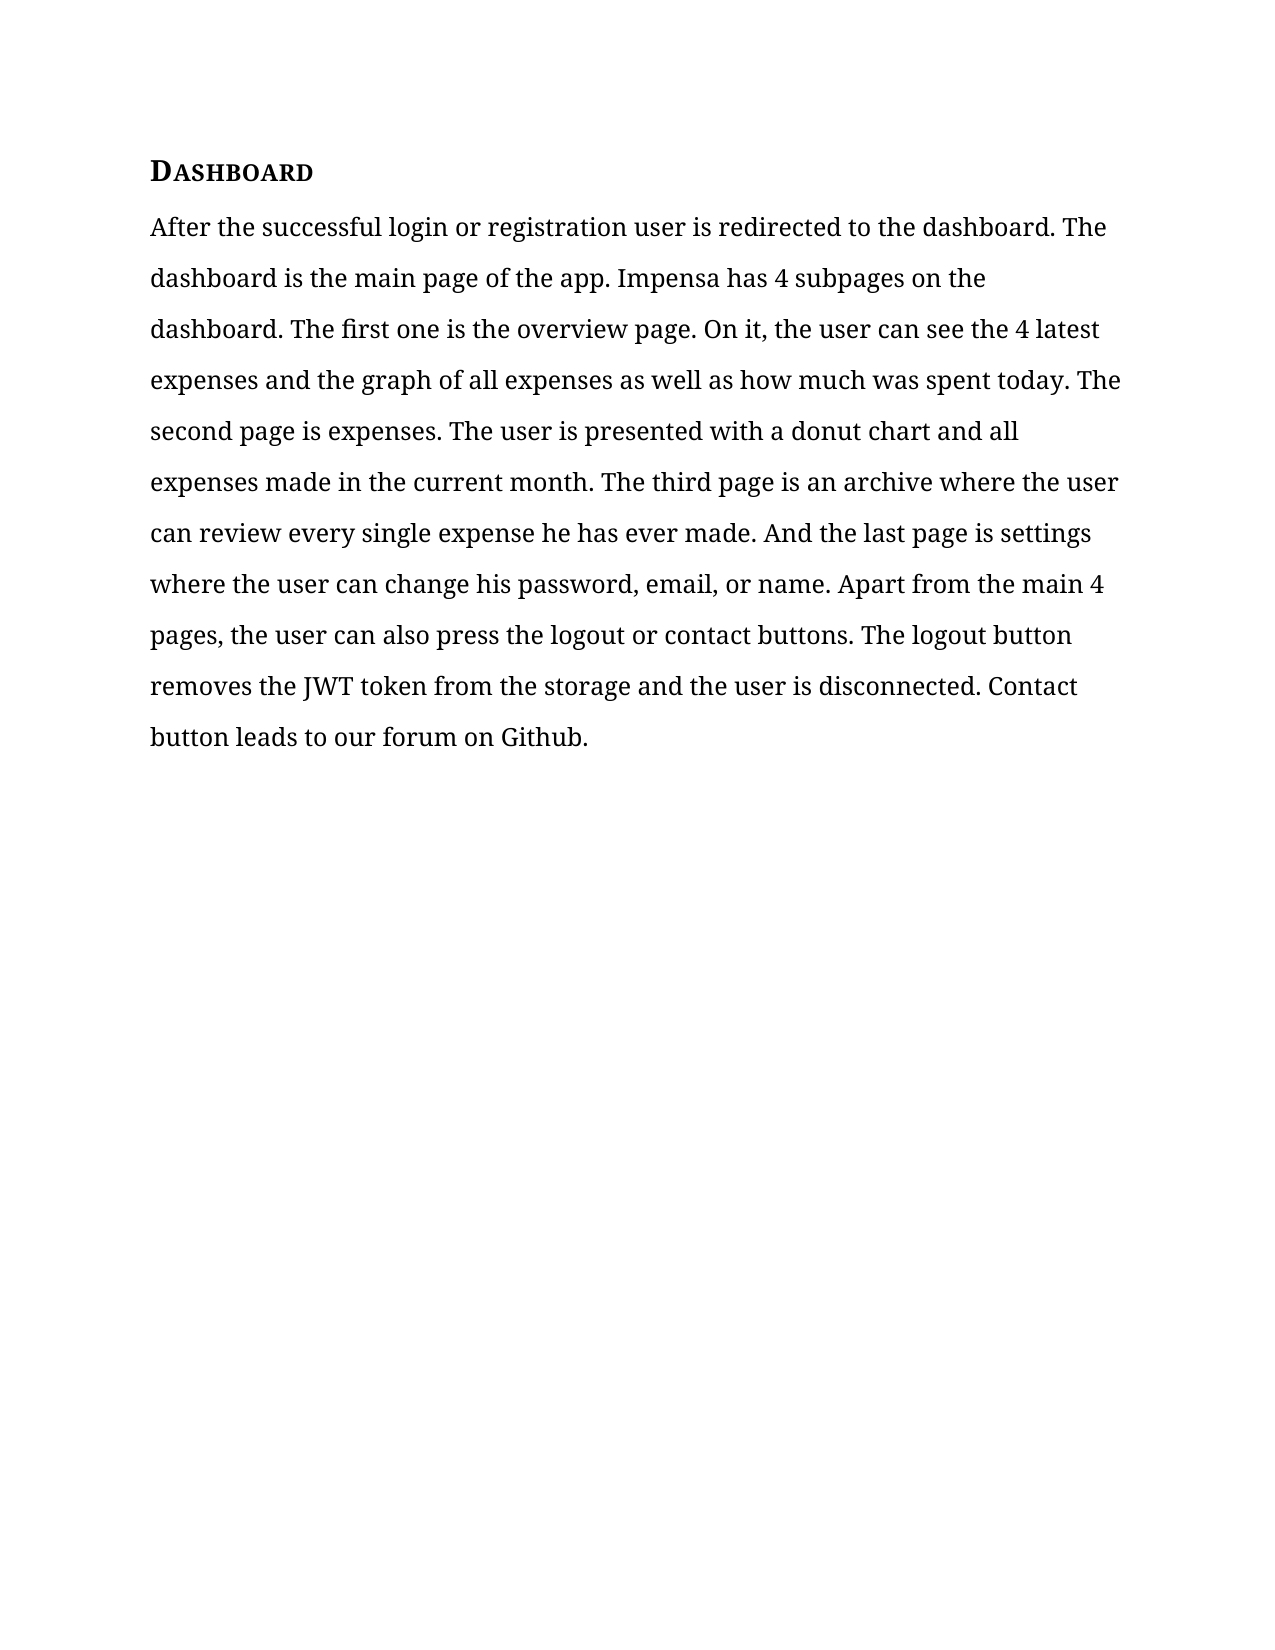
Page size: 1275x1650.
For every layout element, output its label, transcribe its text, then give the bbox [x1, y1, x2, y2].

subtitle Dashboard [150, 150, 1125, 190]
text After the successful login or registration user is redirected to the dashboard. The dashboard is the main page of the app. Impensa has 4 subpages on the dashboard. The first one is the overview page. On it, the user can see the 4 latest expenses and the graph of all expenses as well as how much was spent today. The second page is expenses. The user is presented with a donut chart and all expenses made in the current month. The third page is an archive where the user can review every single expense he has ever made. And the last page is settings where the user can change his password, email, or name. Apart from the main 4 pages, the user can also press the logout or contact buttons. The logout button removes the JWT token from the storage and the user is disconnected. Contact button leads to our forum on Github. [150, 209, 1125, 754]
